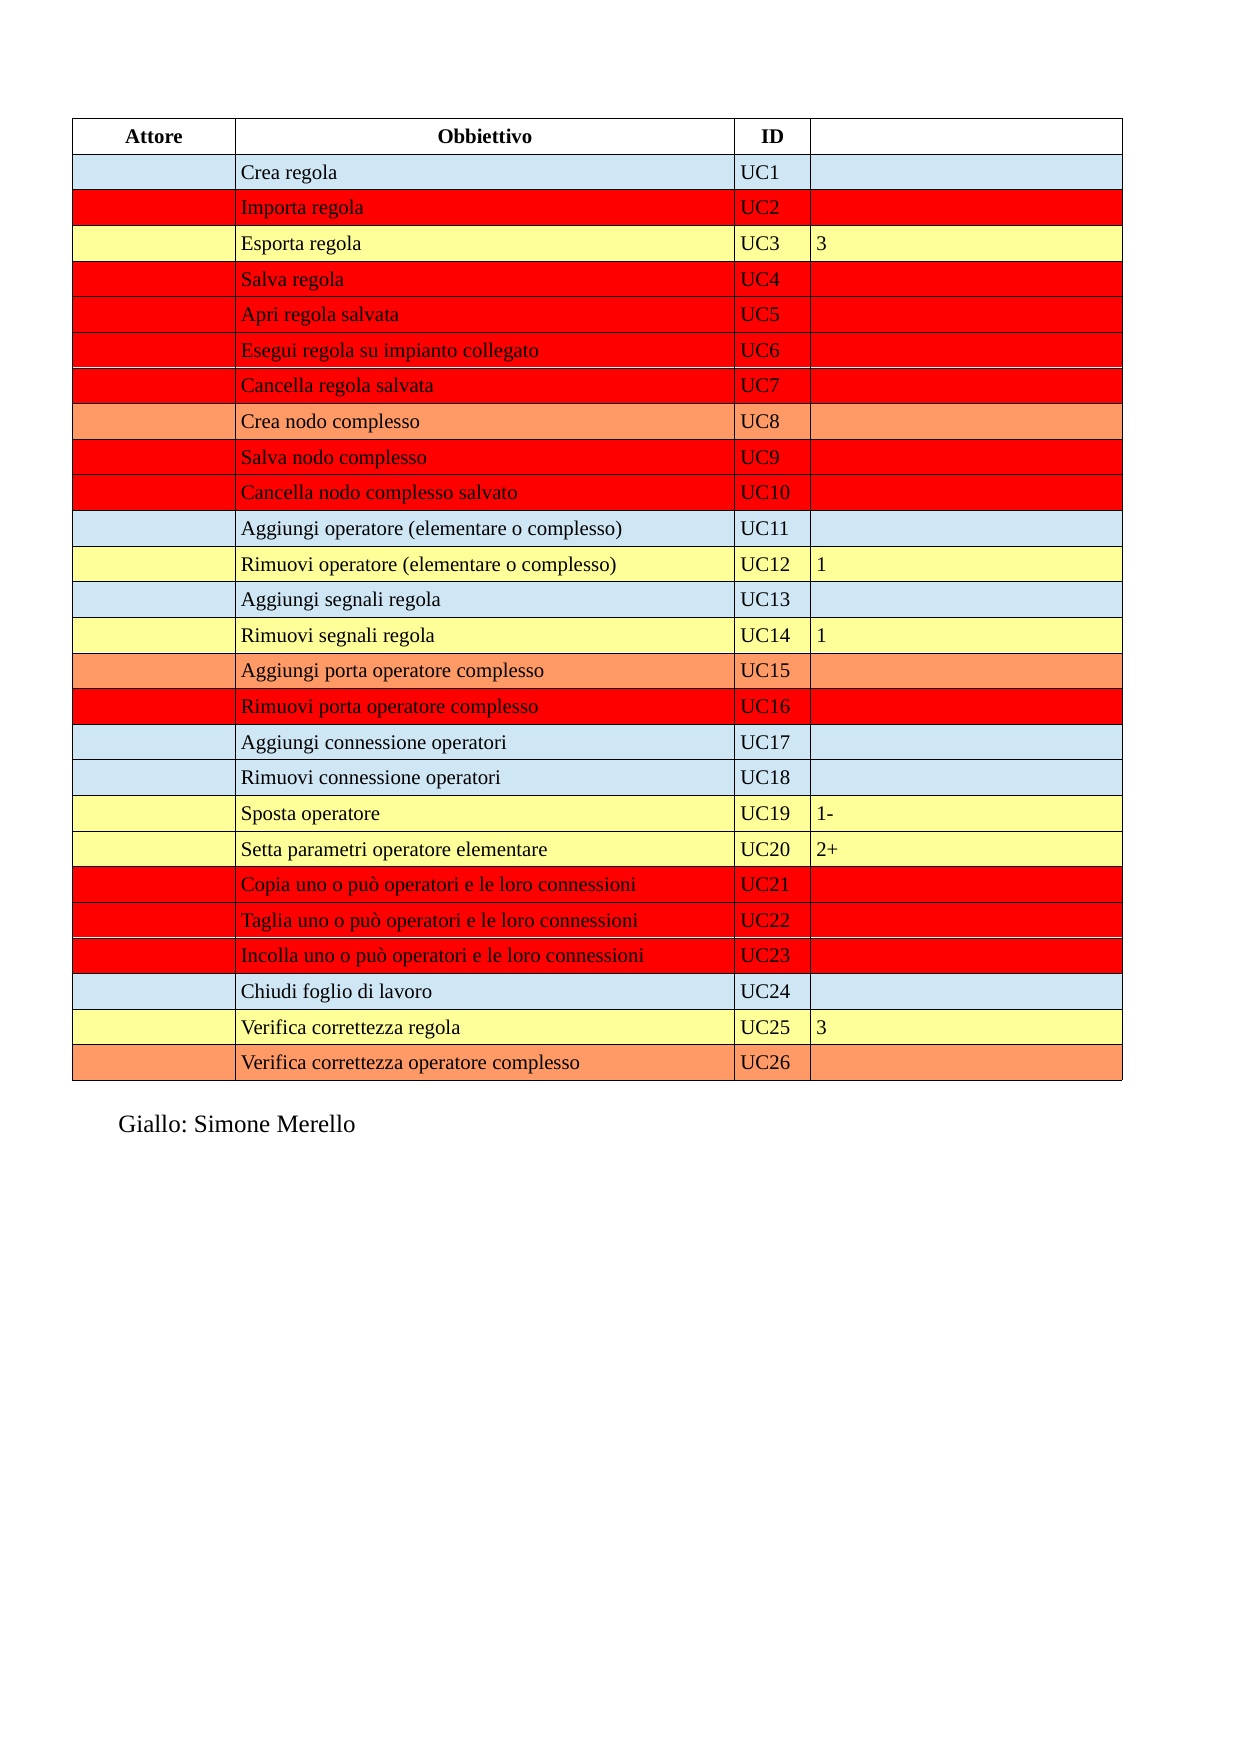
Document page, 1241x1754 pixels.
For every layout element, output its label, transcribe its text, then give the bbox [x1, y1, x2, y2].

table_cell UC9 [735, 440, 810, 474]
table_cell Salva regola [236, 262, 734, 296]
table_cell [73, 333, 235, 367]
table_cell [811, 974, 1122, 1009]
table_cell [811, 903, 1122, 937]
table_cell 2+ [811, 832, 1122, 866]
table_cell [73, 689, 235, 724]
table_cell Rimuovi connessione operatori [236, 760, 734, 795]
table_cell Crea nodo complesso [236, 404, 734, 439]
text Giallo: Simone Merello [118, 1109, 1122, 1138]
table_cell Taglia uno o può operatori e le loro connessioni [236, 903, 734, 937]
table_cell Aggiungi porta operatore complesso [236, 654, 734, 688]
table_cell [811, 654, 1122, 688]
table_cell UC21 [735, 867, 810, 902]
table_cell UC24 [735, 974, 810, 1009]
table_cell Chiudi foglio di lavoro [236, 974, 734, 1009]
table_cell Aggiungi operatore (elementare o complesso) [236, 511, 734, 546]
table_cell UC5 [735, 297, 810, 332]
table_cell [811, 725, 1122, 759]
table_cell [811, 939, 1122, 973]
table_cell UC10 [735, 475, 810, 510]
table_cell UC13 [735, 582, 810, 617]
table_cell Setta parametri operatore elementare [236, 832, 734, 866]
table_cell UC1 [735, 155, 810, 189]
table_cell Rimuovi segnali regola [236, 618, 734, 652]
table_cell [73, 1045, 235, 1080]
table_cell [73, 262, 235, 296]
table_cell [73, 369, 235, 403]
table_cell [811, 760, 1122, 795]
table_cell UC22 [735, 903, 810, 937]
table_cell Sposta operatore [236, 796, 734, 831]
table_cell Aggiungi segnali regola [236, 582, 734, 617]
table_cell UC3 [735, 226, 810, 261]
table_cell [73, 404, 235, 439]
table_cell [73, 867, 235, 902]
table_cell [811, 582, 1122, 617]
table_cell Verifica correttezza regola [236, 1010, 734, 1044]
table_cell 1- [811, 796, 1122, 831]
table_cell [811, 190, 1122, 225]
table_cell Copia uno o può operatori e le loro connessioni [236, 867, 734, 902]
table_cell [811, 333, 1122, 367]
table_cell [811, 404, 1122, 439]
table_cell [73, 903, 235, 937]
table_cell Esporta regola [236, 226, 734, 261]
table_cell [73, 155, 235, 189]
table_cell UC18 [735, 760, 810, 795]
table_cell UC25 [735, 1010, 810, 1044]
table_cell UC16 [735, 689, 810, 724]
table_cell [73, 725, 235, 759]
table_cell [73, 796, 235, 831]
table_cell 3 [811, 1010, 1122, 1044]
table_cell [811, 511, 1122, 546]
table_cell UC23 [735, 939, 810, 973]
table_cell UC11 [735, 511, 810, 546]
table_cell [811, 262, 1122, 296]
table_cell UC14 [735, 618, 810, 652]
table_cell UC6 [735, 333, 810, 367]
table_cell UC20 [735, 832, 810, 866]
table_header ID [735, 119, 810, 154]
table_cell [811, 475, 1122, 510]
table_cell [73, 832, 235, 866]
table_header [811, 119, 1122, 154]
table_cell [73, 190, 235, 225]
table_cell UC2 [735, 190, 810, 225]
table_cell [73, 618, 235, 652]
table_cell [73, 475, 235, 510]
table_cell Incolla uno o può operatori e le loro connessioni [236, 939, 734, 973]
table_cell [811, 867, 1122, 902]
table_cell [811, 297, 1122, 332]
table_cell UC17 [735, 725, 810, 759]
table_cell UC8 [735, 404, 810, 439]
table_cell Cancella regola salvata [236, 369, 734, 403]
table_cell Rimuovi operatore (elementare o complesso) [236, 547, 734, 581]
table_cell [73, 440, 235, 474]
table_cell Rimuovi porta operatore complesso [236, 689, 734, 724]
table_cell UC19 [735, 796, 810, 831]
table_cell [73, 547, 235, 581]
table_cell [73, 974, 235, 1009]
table_header Attore [73, 119, 235, 154]
table_header Obbiettivo [236, 119, 734, 154]
table_cell [73, 297, 235, 332]
table_cell Importa regola [236, 190, 734, 225]
table_cell UC4 [735, 262, 810, 296]
table_cell [73, 654, 235, 688]
table_cell [811, 369, 1122, 403]
table_cell UC15 [735, 654, 810, 688]
table_cell [811, 440, 1122, 474]
table_cell Crea regola [236, 155, 734, 189]
table_cell Aggiungi connessione operatori [236, 725, 734, 759]
table_cell 3 [811, 226, 1122, 261]
table_cell [811, 155, 1122, 189]
table_cell [73, 939, 235, 973]
table_cell [73, 511, 235, 546]
table_cell UC12 [735, 547, 810, 581]
table_cell [73, 1010, 235, 1044]
table_cell Cancella nodo complesso salvato [236, 475, 734, 510]
table_cell [73, 226, 235, 261]
table_cell [73, 582, 235, 617]
table_cell Apri regola salvata [236, 297, 734, 332]
table_cell 1 [811, 547, 1122, 581]
table_cell Salva nodo complesso [236, 440, 734, 474]
table_cell UC26 [735, 1045, 810, 1080]
table_cell [73, 760, 235, 795]
table_cell Verifica correttezza operatore complesso [236, 1045, 734, 1080]
table_cell UC7 [735, 369, 810, 403]
table_cell Esegui regola su impianto collegato [236, 333, 734, 367]
table_cell [811, 1045, 1122, 1080]
table_cell 1 [811, 618, 1122, 652]
table_cell [811, 689, 1122, 724]
